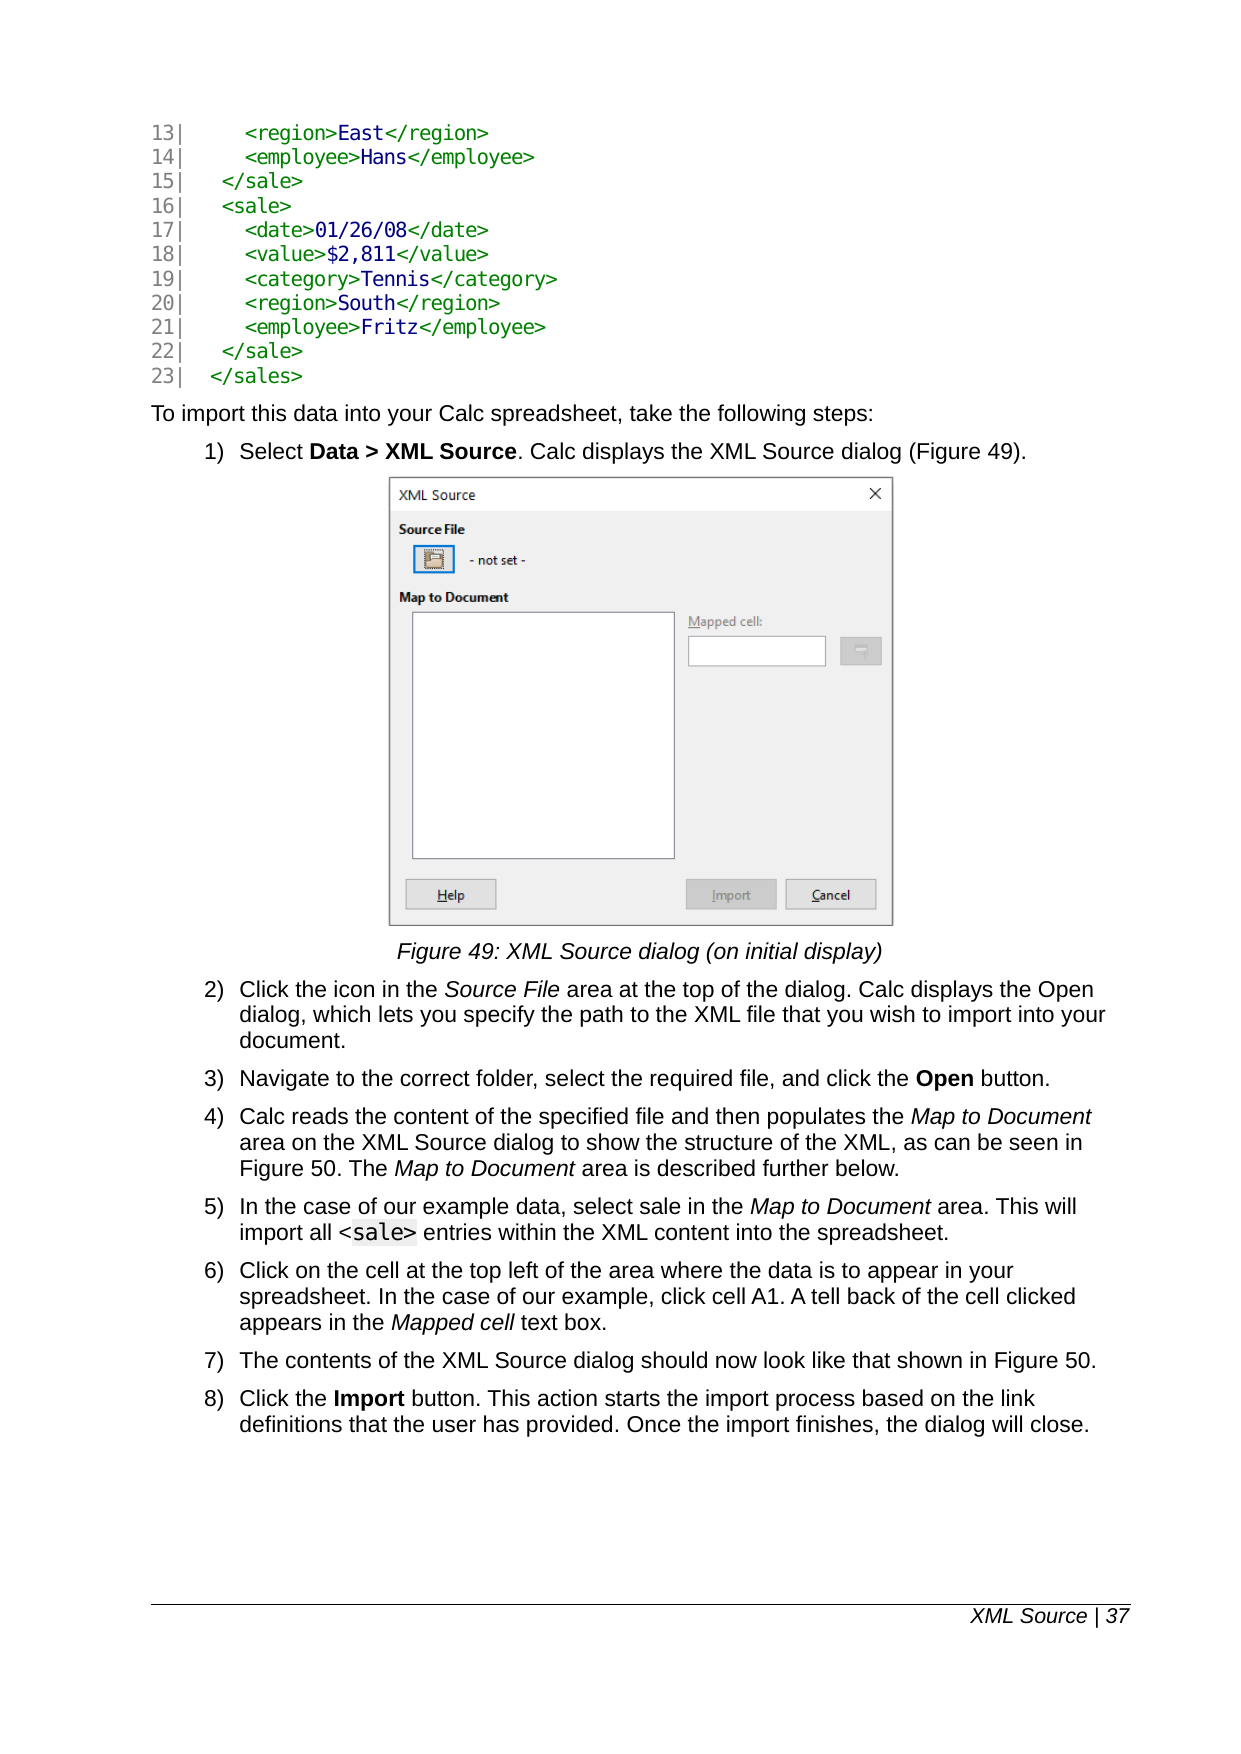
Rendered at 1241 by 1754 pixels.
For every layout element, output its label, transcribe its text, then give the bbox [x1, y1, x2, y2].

list The contents of the XML Source dialog should now look like that shown in Figure 50. [224, 1347, 1131, 1373]
list Select Data > XML Source. Calc displays the XML Source dialog (Figure 49). [224, 438, 1131, 464]
text 22| </sale> [151, 339, 1131, 364]
text 14| <employee>Hans</employee> [151, 145, 1131, 169]
text 20| <region>South</region> [151, 291, 1131, 315]
text 13| <region>East</region> [151, 121, 1131, 145]
list In the case of our example data, select sale in the Map to Document area. This will import all <sale> entries within the XML content into the spreadsheet. [224, 1193, 1131, 1246]
text 23| </sales> [151, 364, 1131, 388]
list Click the Import button. This action starts the import process based on the link definitions that the user has provided. Once the import finishes, the dialog will close. [224, 1386, 1131, 1437]
list Click on the cell at the top left of the area where the data is to appear in your spreadsheet. In the case of our example, click cell A1. A tell back of the cell clicked appears in the Mapped cell text box. [224, 1258, 1131, 1335]
text 17| <date>01/26/08</date> [151, 218, 1131, 242]
text 21| <employee>Fritz</employee> [151, 315, 1131, 339]
list Calc reads the content of the specified file and then populates the Map to Document area on the XML Source dialog to show the structure of the XML, as can be seen in Figure 50. The Map to Document area is described further below. [224, 1104, 1131, 1181]
list Navigate to the correct folder, select the required file, and click the Open button. [224, 1066, 1131, 1091]
picture [387, 476, 894, 926]
text 15| </sale> [151, 169, 1131, 194]
text 18| <value>$2,811</value> [151, 242, 1131, 267]
list To import this data into your Calc spreadsheet, take the following steps: [151, 400, 1131, 426]
list Click the icon in the Source File area at the top of the dialog. Calc displays the Open dialog, which lets you specify the path to the XML file that you wish to import into your document. [224, 976, 1131, 1053]
text 16| <sale> [151, 194, 1131, 218]
text Figure 49: XML Source dialog (on initial display) [388, 938, 894, 964]
text 19| <category>Tennis</category> [151, 267, 1131, 291]
